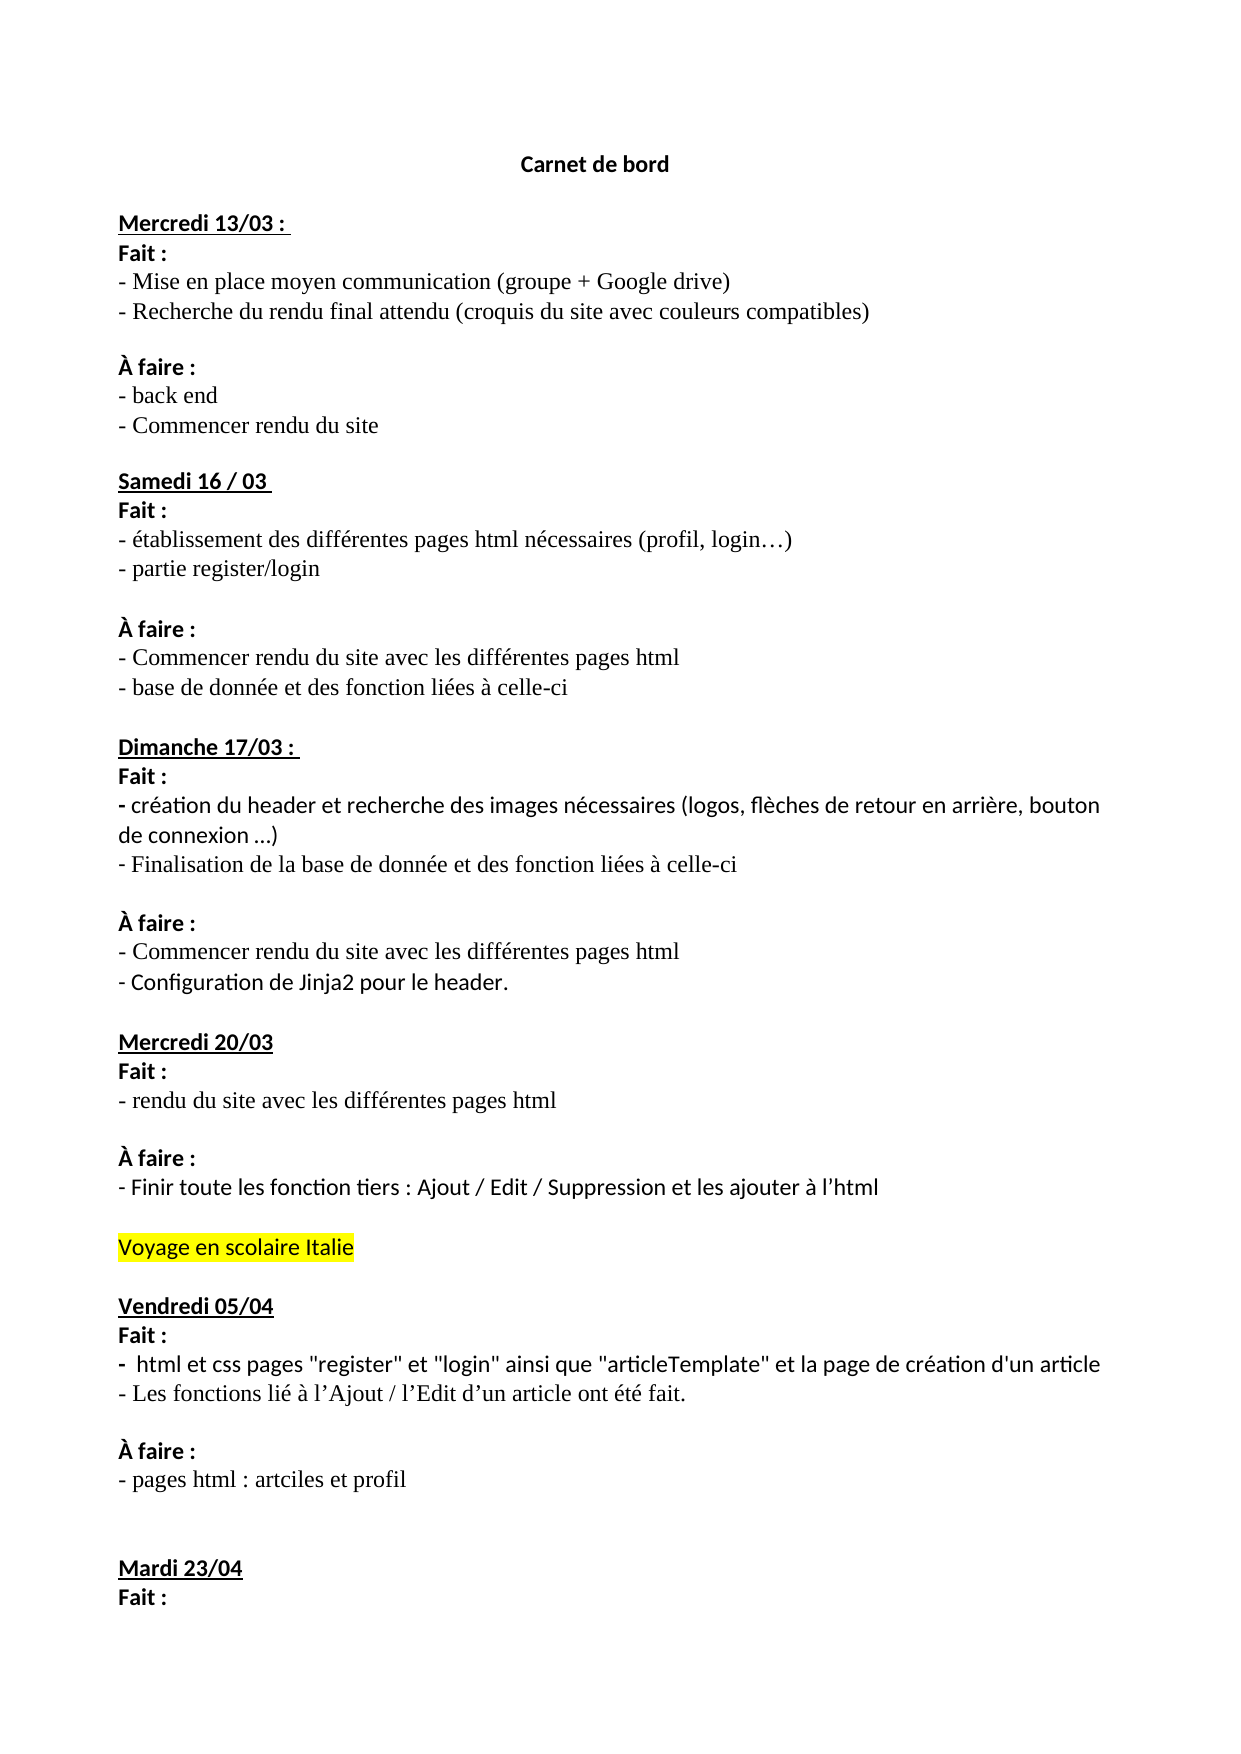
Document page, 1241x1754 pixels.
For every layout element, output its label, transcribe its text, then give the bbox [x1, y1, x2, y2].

text Dimanche 17/03 : [118, 732, 1122, 761]
text Mardi 23/04 [118, 1553, 1122, 1582]
text - établissement des différentes pages html nécessaires (profil, login…) [118, 524, 1122, 552]
text - Configuration de Jinja2 pour le header. [118, 967, 1122, 996]
text - Commencer rendu du site avec les différentes pages html [118, 643, 1122, 671]
text Fait : [118, 238, 1122, 267]
text - html et css pages "register" et "login" ainsi que "articleTemplate" et la page de création d'un article [118, 1349, 1122, 1379]
text - Commencer rendu du site avec les différentes pages html [118, 937, 1122, 964]
text - base de donnée et des fonction liées à celle-ci [118, 673, 1122, 700]
text À faire : [118, 352, 1122, 381]
text - Les fonctions lié à l’Ajout / l’Edit d’un article ont été fait. [118, 1379, 1122, 1406]
text - Finir toute les fonction tiers : Ajout / Edit / Suppression et les ajouter à l’html [118, 1172, 1122, 1201]
text Carnet de bord [413, 149, 1122, 179]
text Fait : [118, 1320, 1122, 1349]
text - Commencer rendu du site [118, 411, 1122, 438]
text Voyage en scolaire Italie [118, 1232, 1122, 1262]
text À faire : [118, 1436, 1122, 1465]
text Vendredi 05/04 [118, 1291, 1122, 1320]
text - back end [118, 381, 1122, 409]
text Fait : [118, 1056, 1122, 1086]
text Fait : [118, 761, 1122, 791]
text À faire : [118, 1143, 1122, 1172]
text Samedi 16 / 03 [118, 466, 1122, 495]
text Fait : [118, 495, 1122, 524]
text - partie register/login [118, 554, 1122, 582]
text Mercredi 13/03 : [118, 208, 1122, 238]
text - Finalisation de la base de donnée et des fonction liées à celle-ci [118, 849, 1122, 878]
text Mercredi 20/03 [118, 1027, 1122, 1056]
text - Mise en place moyen communication (groupe + Google drive) [118, 267, 1122, 294]
text - pages html : artciles et profil [118, 1465, 1122, 1493]
text - rendu du site avec les différentes pages html [118, 1086, 1122, 1113]
text À faire : [118, 908, 1122, 937]
text À faire : [118, 614, 1122, 643]
text - création du header et recherche des images nécessaires (logos, flèches de retour en arrière, bouton de connexion …) [118, 791, 1122, 849]
text - Recherche du rendu final attendu (croquis du site avec couleurs compatibles) [118, 297, 1122, 324]
text Fait : [118, 1582, 1122, 1612]
